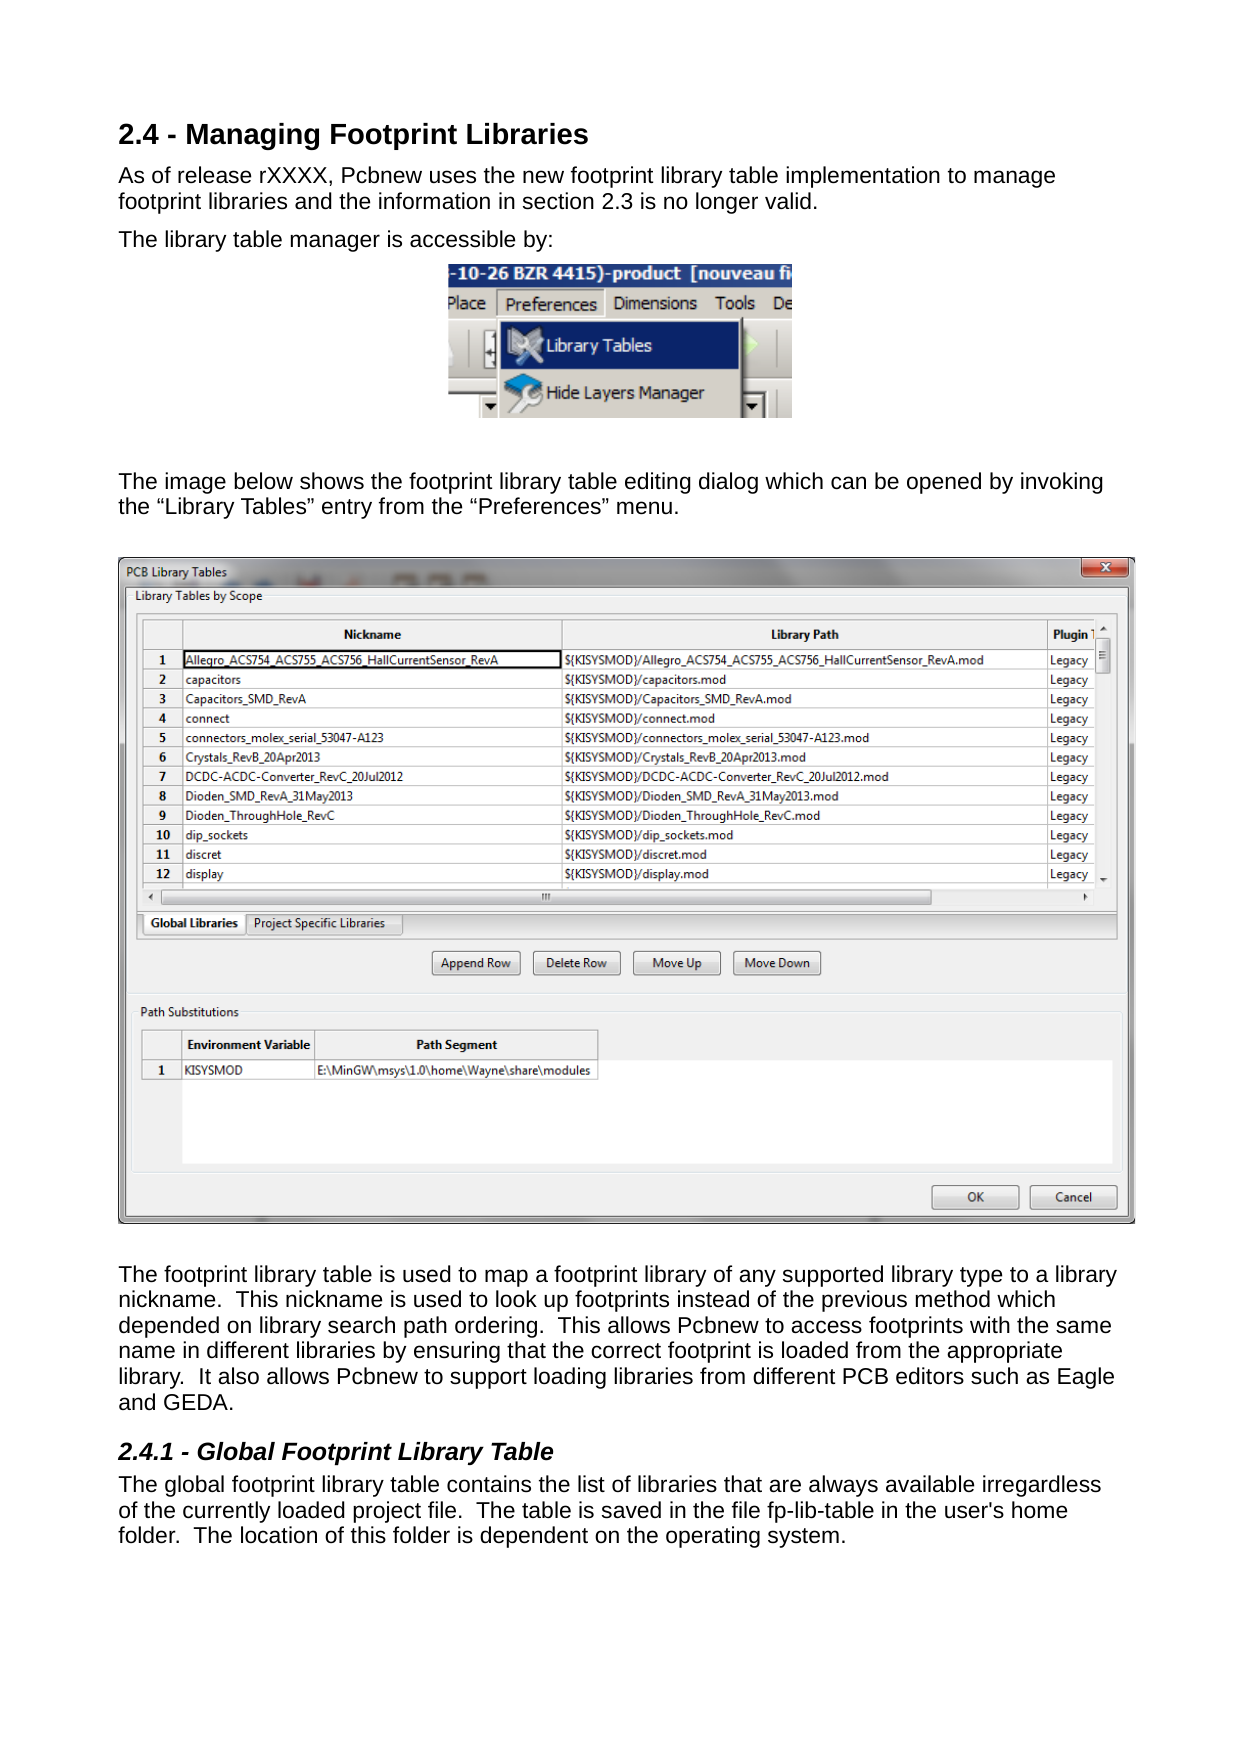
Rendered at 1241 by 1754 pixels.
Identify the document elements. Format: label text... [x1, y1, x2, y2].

text The global footprint library table contains the list of libraries that are always available irregardless of the currently loaded project file. The table is saved in the file fp-lib-table in the user's home folder. The location of this folder is dependent on the operating system. [118, 1472, 1122, 1549]
text The library table manager is accessible by: [118, 227, 1122, 252]
text The footprint library table is used to map a footprint library of any supported library type to a library nickname. This nickname is used to look up footprints instead of the previous method which depended on library search path ordering. This allows Pcbnew to access footprints with the same name in different libraries by ensuring that the correct footprint is loaded from the appropriate library. It also allows Pcbnew to support loading libraries from different PCB editors such as Eagle and GEDA. [118, 1262, 1122, 1415]
picture [448, 264, 792, 418]
text As of release rXXXX, Pcbnew uses the new footprint library table implementation to manage footprint libraries and the information in section 2.3 is no longer valid. [118, 163, 1122, 214]
text The image below shows the footprint library table editing dialog which can be opened by invoking the “Library Tables” entry from the “Preferences” menu. [118, 468, 1122, 519]
picture [118, 557, 1136, 1224]
subtitle Managing Footprint Libraries [118, 118, 1122, 151]
subtitle Global Footprint Library Table [118, 1438, 1122, 1466]
